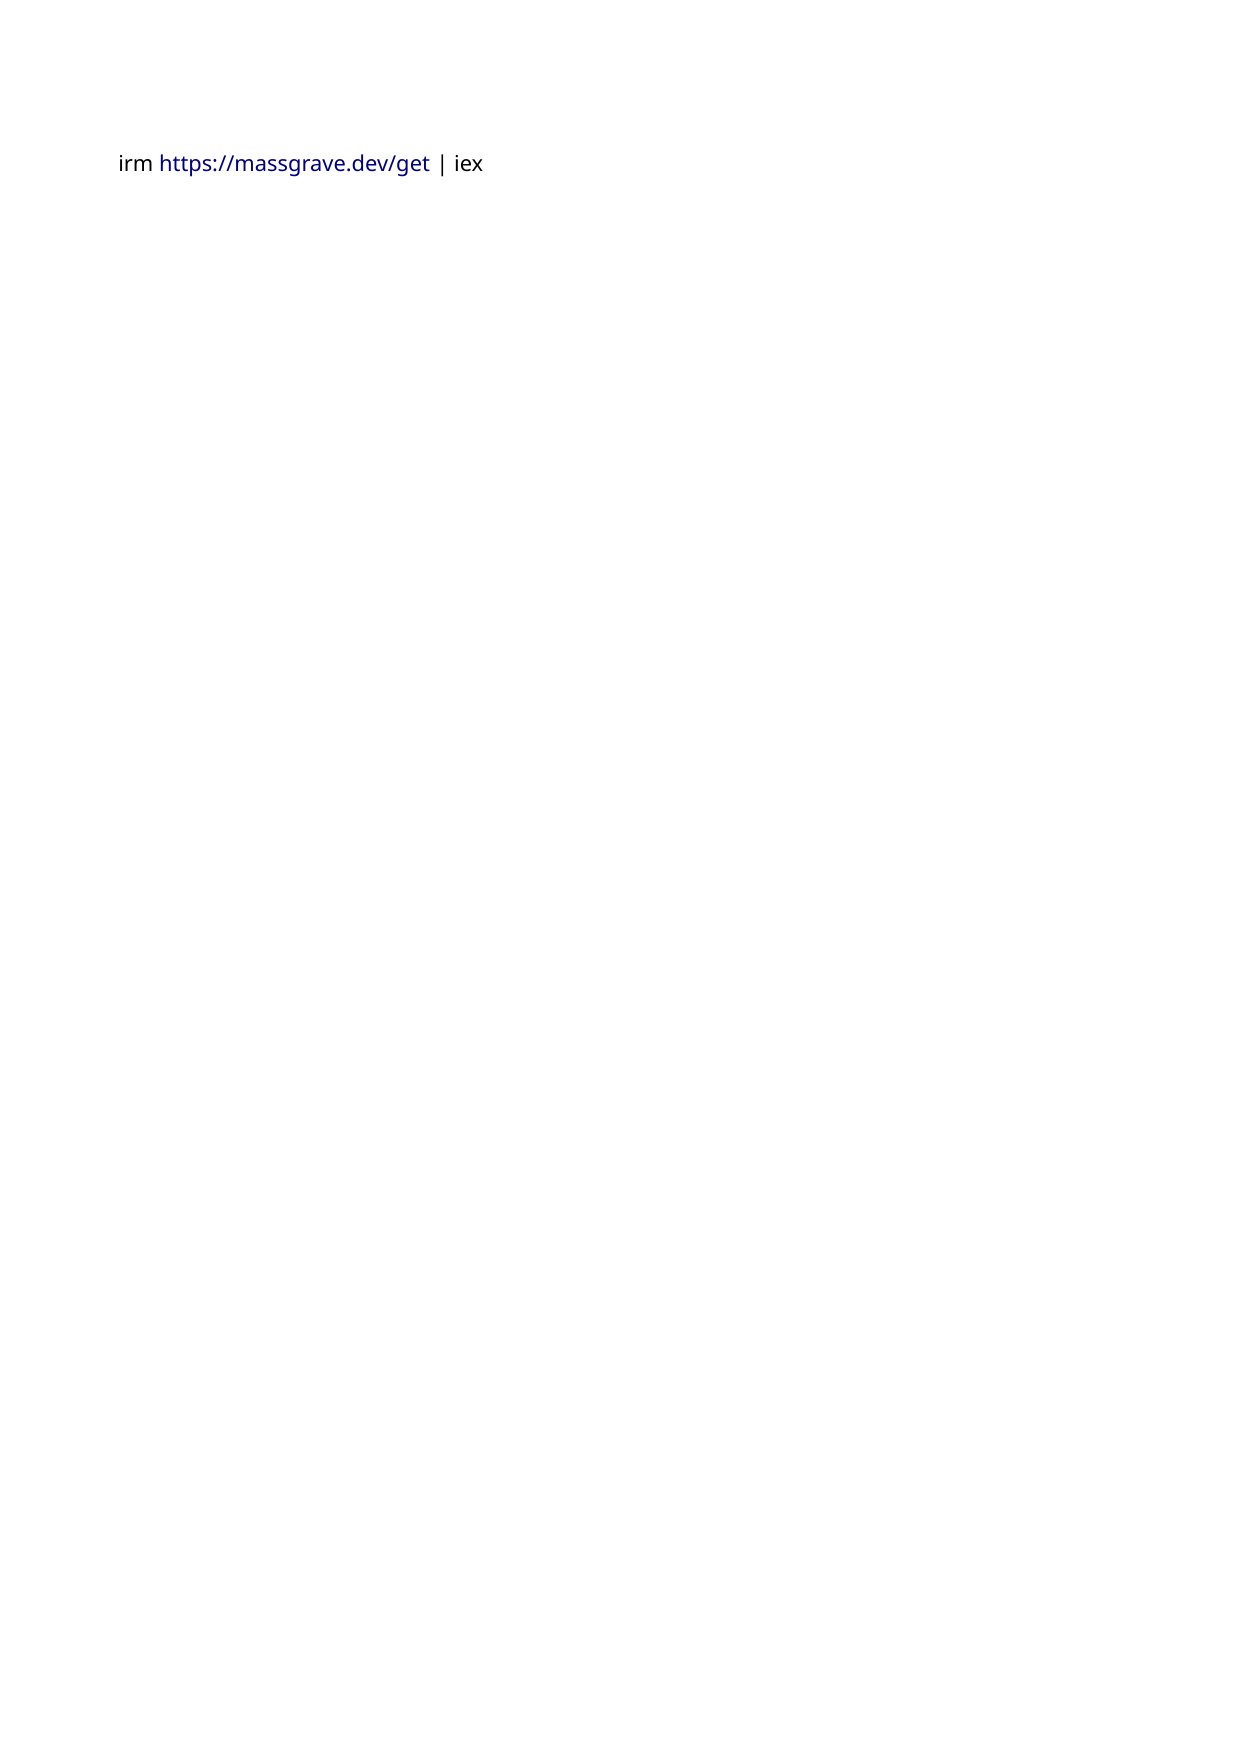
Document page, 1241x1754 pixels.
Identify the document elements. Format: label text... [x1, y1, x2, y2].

text irm https://massgrave.dev/get | iex [118, 118, 1122, 178]
